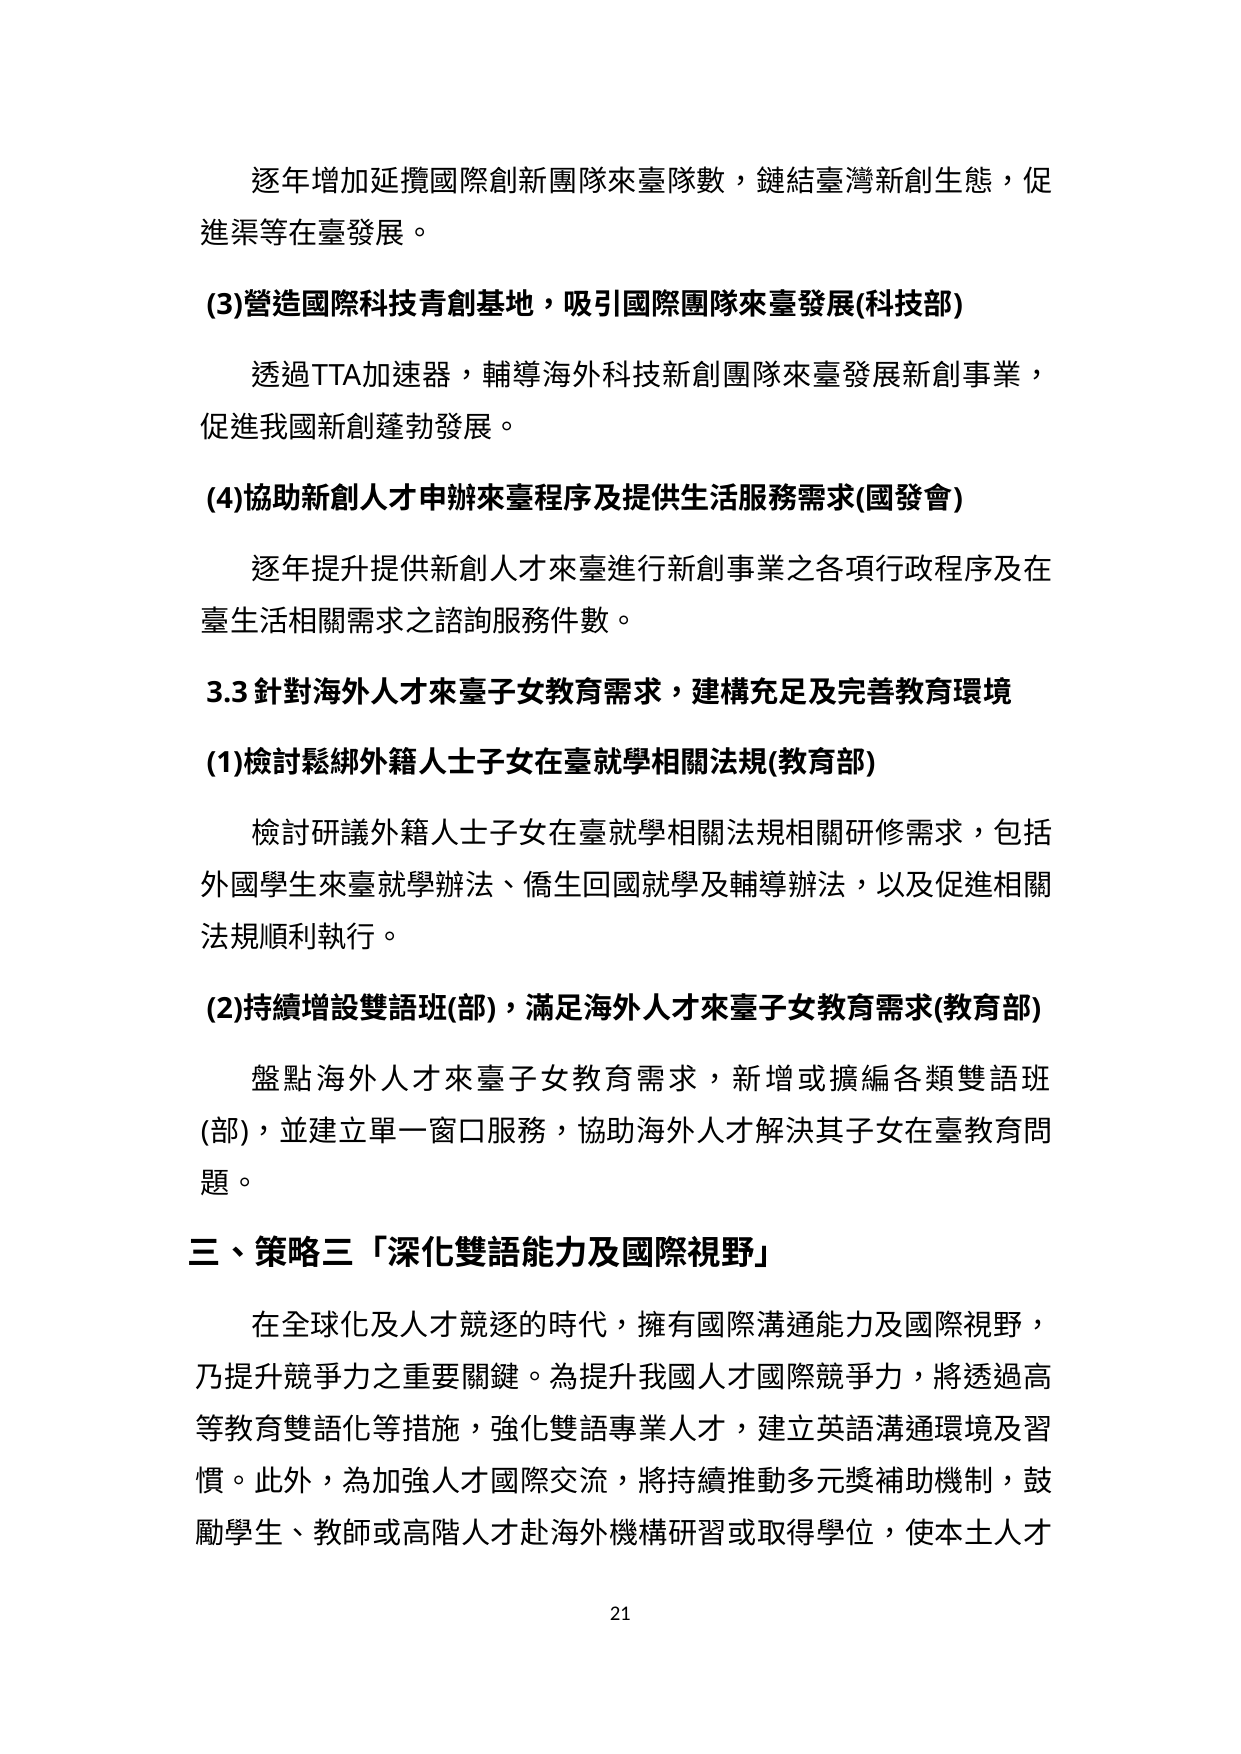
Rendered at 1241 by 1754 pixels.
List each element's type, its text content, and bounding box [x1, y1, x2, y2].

text (1)檢討鬆綁外籍人士子女在臺就學相關法規(教育部) [206, 731, 1053, 783]
text (4)協助新創人才申辦來臺程序及提供生活服務需求(國發會) [206, 467, 1053, 519]
text 逐年提升提供新創人才來臺進行新創事業之各項行政程序及在臺生活相關需求之諮詢服務件數。 [201, 537, 1053, 642]
text (2)持續增設雙語班(部)，滿足海外人才來臺子女教育需求(教育部) [206, 977, 1053, 1029]
text 在全球化及人才競逐的時代，擁有國際溝通能力及國際視野，乃提升競爭力之重要關鍵。為提升我國人才國際競爭力，將透過高等教育雙語化等措施，強化雙語專業人才，建立英語溝通環境及習慣。此外，為加強人才國際交流，將持續推動多元獎補助機制，鼓勵學生、教師或高階人才赴海外機構研習或取得學位，使本土人才 [195, 1294, 1053, 1554]
text 透過TTA加速器，輔導海外科技新創團隊來臺發展新創事業，促進我國新創蓬勃發展。 [201, 344, 1053, 448]
text 逐年增加延攬國際創新團隊來臺隊數，鏈結臺灣新創生態，促進渠等在臺發展。 [201, 150, 1053, 254]
text 盤點海外人才來臺子女教育需求，新增或擴編各類雙語班(部)，並建立單一窗口服務，協助海外人才解決其子女在臺教育問題。 [201, 1048, 1053, 1204]
text 檢討研議外籍人士子女在臺就學相關法規相關研修需求，包括外國學生來臺就學辦法、僑生回國就學及輔導辦法，以及促進相關法規順利執行。 [201, 802, 1053, 958]
text 三、策略三「深化雙語能力及國際視野」 [187, 1223, 1053, 1275]
text (3)營造國際科技青創基地，吸引國際團隊來臺發展(科技部) [206, 273, 1053, 325]
text 3.3針對海外人才來臺子女教育需求，建構充足及完善教育環境 [206, 660, 1053, 712]
